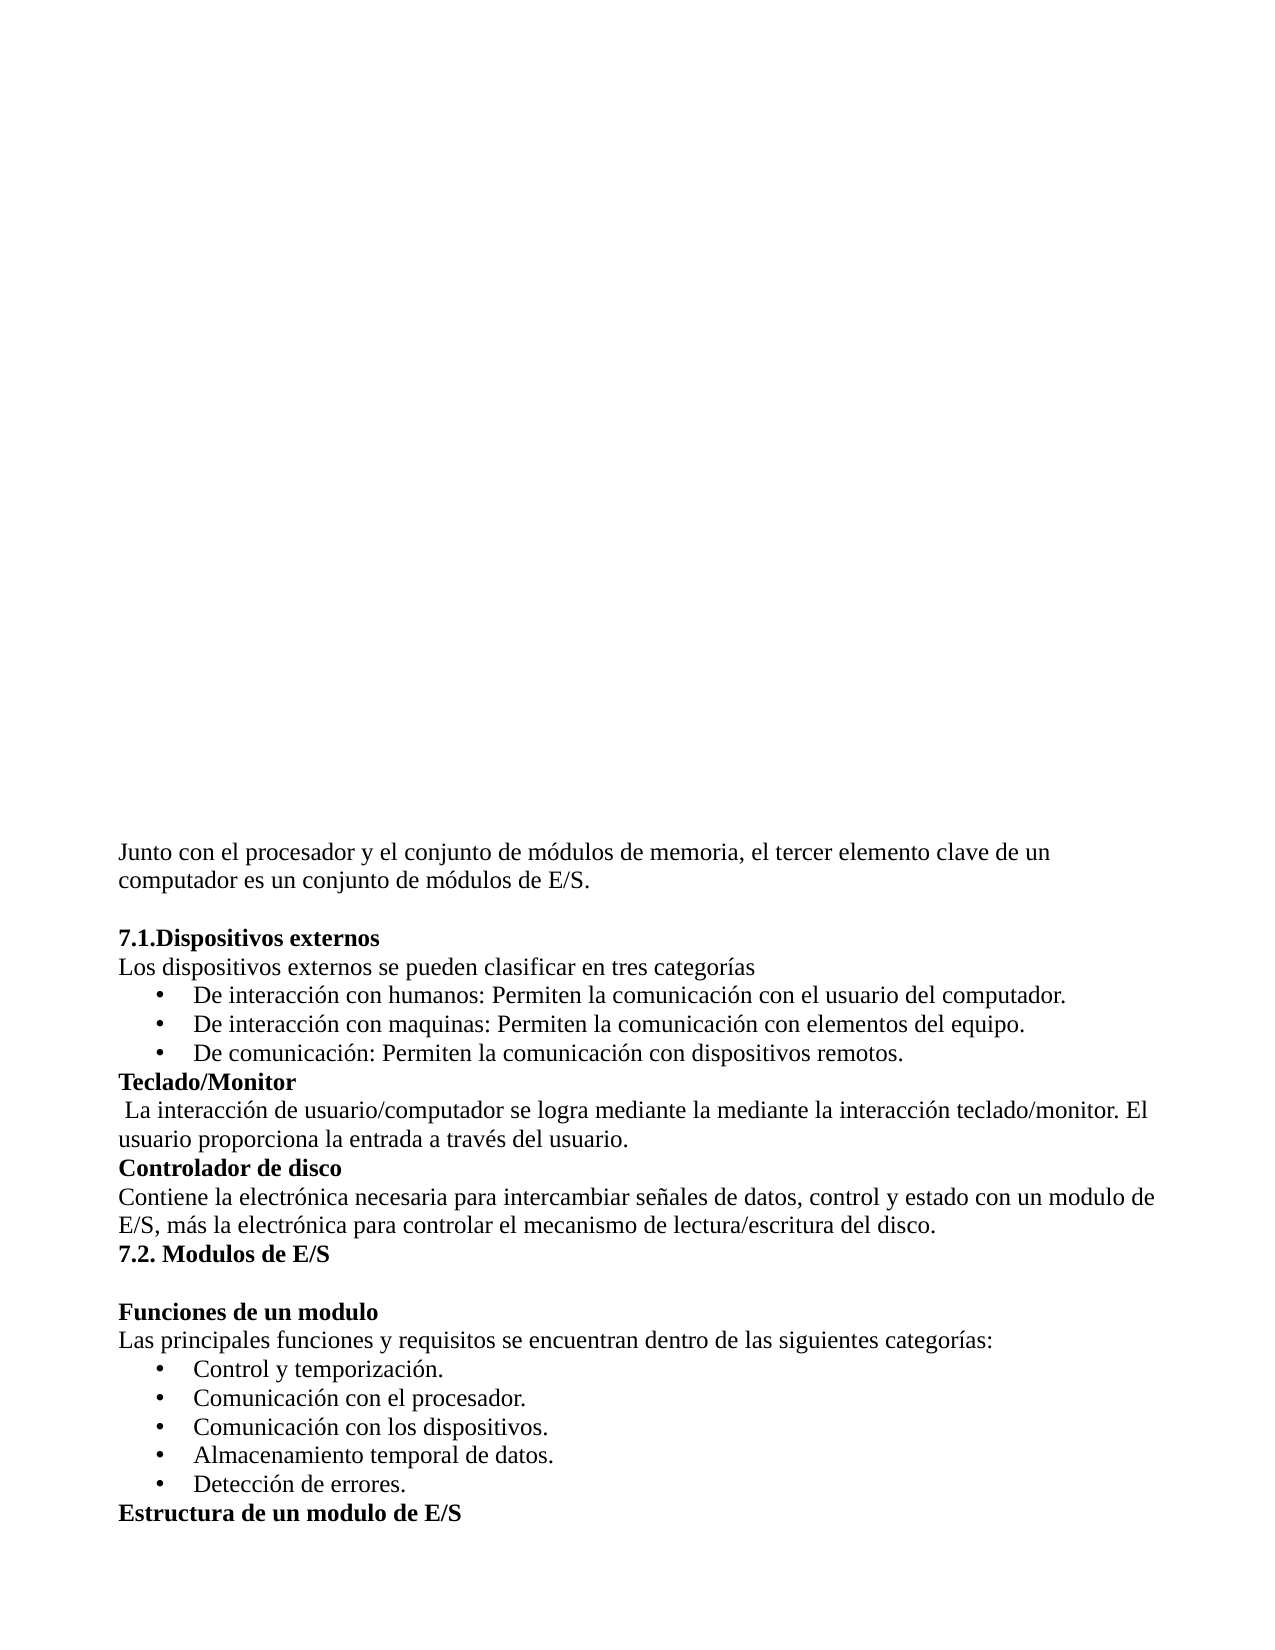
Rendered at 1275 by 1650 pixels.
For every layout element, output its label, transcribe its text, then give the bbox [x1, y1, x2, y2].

list De interacción con humanos: Permiten la comunicación con el usuario del computador. [156, 981, 1157, 1009]
text La interacción de usuario/computador se logra mediante la mediante la interacción teclado/monitor. El usuario proporciona la entrada a través del usuario. [118, 1096, 1157, 1153]
text Los dispositivos externos se pueden clasificar en tres categorías [118, 952, 1157, 981]
text Estructura de un modulo de E/S [118, 1498, 1157, 1527]
text Funciones de un modulo [118, 1297, 1157, 1326]
text Las principales funciones y requisitos se encuentran dentro de las siguientes categorías: [118, 1326, 1157, 1354]
text Teclado/Monitor [118, 1067, 1157, 1096]
text Controlador de disco [118, 1153, 1157, 1182]
list De interacción con maquinas: Permiten la comunicación con elementos del equipo. [156, 1009, 1157, 1038]
text Contiene la electrónica necesaria para intercambiar señales de datos, control y estado con un modulo de E/S, más la electrónica para controlar el mecanismo de lectura/escritura del disco. [118, 1182, 1157, 1239]
list Control y temporización. [156, 1354, 1157, 1383]
list Comunicación con los dispositivos. [156, 1412, 1157, 1441]
text 7.1.Dispositivos externos [118, 923, 1157, 952]
list Almacenamiento temporal de datos. [156, 1441, 1157, 1469]
list Comunicación con el procesador. [156, 1383, 1157, 1412]
text 7.2. Modulos de E/S [118, 1239, 1157, 1268]
text Junto con el procesador y el conjunto de módulos de memoria, el tercer elemento clave de un computador es un conjunto de módulos de E/S. [118, 837, 1157, 894]
list De comunicación: Permiten la comunicación con dispositivos remotos. [156, 1038, 1157, 1067]
list Detección de errores. [156, 1469, 1157, 1498]
